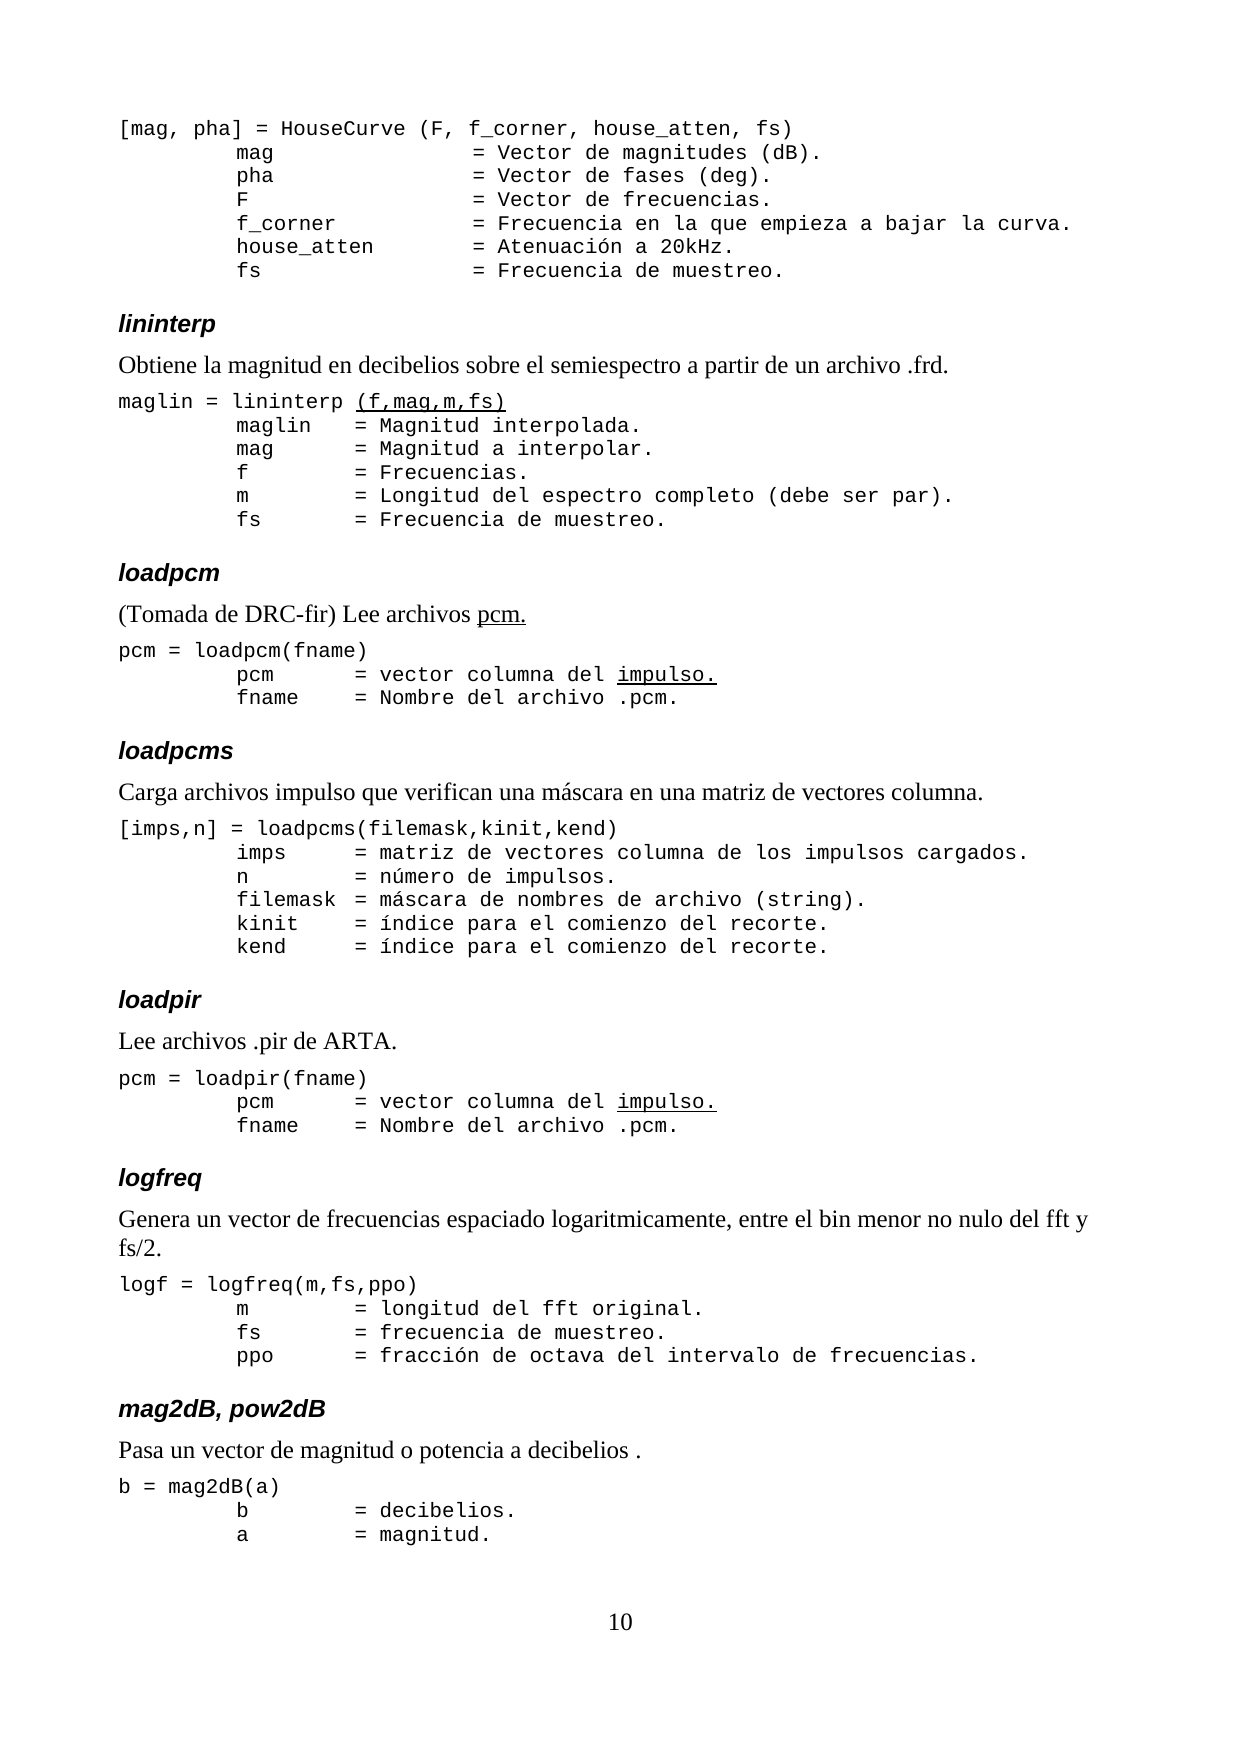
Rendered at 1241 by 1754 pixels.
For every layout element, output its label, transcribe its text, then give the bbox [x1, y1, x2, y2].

text maglin = Magnitud interpolada. [118, 414, 1122, 438]
text imps = matriz de vectores columna de los impulsos cargados. [118, 842, 1122, 866]
text m = longitud del fft original. [118, 1298, 1122, 1322]
text Pasa un vector de magnitud o potencia a decibelios . [118, 1435, 1122, 1464]
text b = decibelios. [118, 1500, 1122, 1524]
text kinit = índice para el comienzo del recorte. [118, 913, 1122, 937]
text pcm = loadpir(fname) [118, 1067, 1122, 1091]
text Lee archivos .pir de ARTA. [118, 1026, 1122, 1055]
text a = magnitud. [118, 1524, 1122, 1547]
text fname = Nombre del archivo .pcm. [118, 1115, 1122, 1138]
text kend = índice para el comienzo del recorte. [118, 937, 1122, 960]
text ppo = fracción de octava del intervalo de frecuencias. [118, 1345, 1122, 1369]
subtitle loadpcms [118, 736, 1122, 764]
text f_corner = Frecuencia en la que empieza a bajar la curva. [236, 213, 1122, 236]
subtitle lininterp [118, 309, 1122, 337]
text [imps,n] = loadpcms(filemask,kinit,kend) [118, 818, 1122, 842]
text pcm = loadpcm(fname) [118, 640, 1122, 664]
subtitle loadpcm [118, 558, 1122, 586]
text n = número de impulsos. [118, 866, 1122, 889]
text fname = Nombre del archivo .pcm. [118, 687, 1122, 711]
text (Tomada de DRC-fir) Lee archivos pcm. [118, 599, 1122, 628]
text house_atten = Atenuación a 20kHz. [236, 236, 1122, 260]
text Obtiene la magnitud en decibelios sobre el semiespectro a partir de un archivo .frd. [118, 350, 1122, 378]
text logf = logfreq(m,fs,ppo) [118, 1274, 1122, 1298]
text pha = Vector de fases (deg). [236, 165, 1122, 189]
text pcm = vector columna del impulso. [118, 1091, 1122, 1115]
subtitle loadpir [118, 985, 1122, 1014]
text f = Frecuencias. [118, 462, 1122, 486]
text mag = Vector de magnitudes (dB). [236, 142, 1122, 165]
text fs = Frecuencia de muestreo. [118, 509, 1122, 533]
subtitle logfreq [118, 1163, 1122, 1192]
text Genera un vector de frecuencias espaciado logaritmicamente, entre el bin menor no nulo del fft y fs/2. [118, 1204, 1122, 1262]
text F = Vector de frecuencias. [236, 189, 1122, 213]
subtitle mag2dB, pow2dB [118, 1394, 1122, 1423]
text Carga archivos impulso que verifican una máscara en una matriz de vectores columna. [118, 777, 1122, 806]
text mag = Magnitud a interpolar. [118, 438, 1122, 462]
text b = mag2dB(a) [118, 1476, 1122, 1500]
text fs = Frecuencia de muestreo. [236, 260, 1122, 284]
text pcm = vector columna del impulso. [118, 664, 1122, 687]
text fs = frecuencia de muestreo. [118, 1322, 1122, 1345]
text filemask = máscara de nombres de archivo (string). [118, 889, 1122, 913]
text maglin = lininterp (f,mag,m,fs) [118, 391, 1122, 414]
text m = Longitud del espectro completo (debe ser par). [118, 486, 1122, 509]
text [mag, pha] = HouseCurve (F, f_corner, house_atten, fs) [118, 118, 1122, 142]
